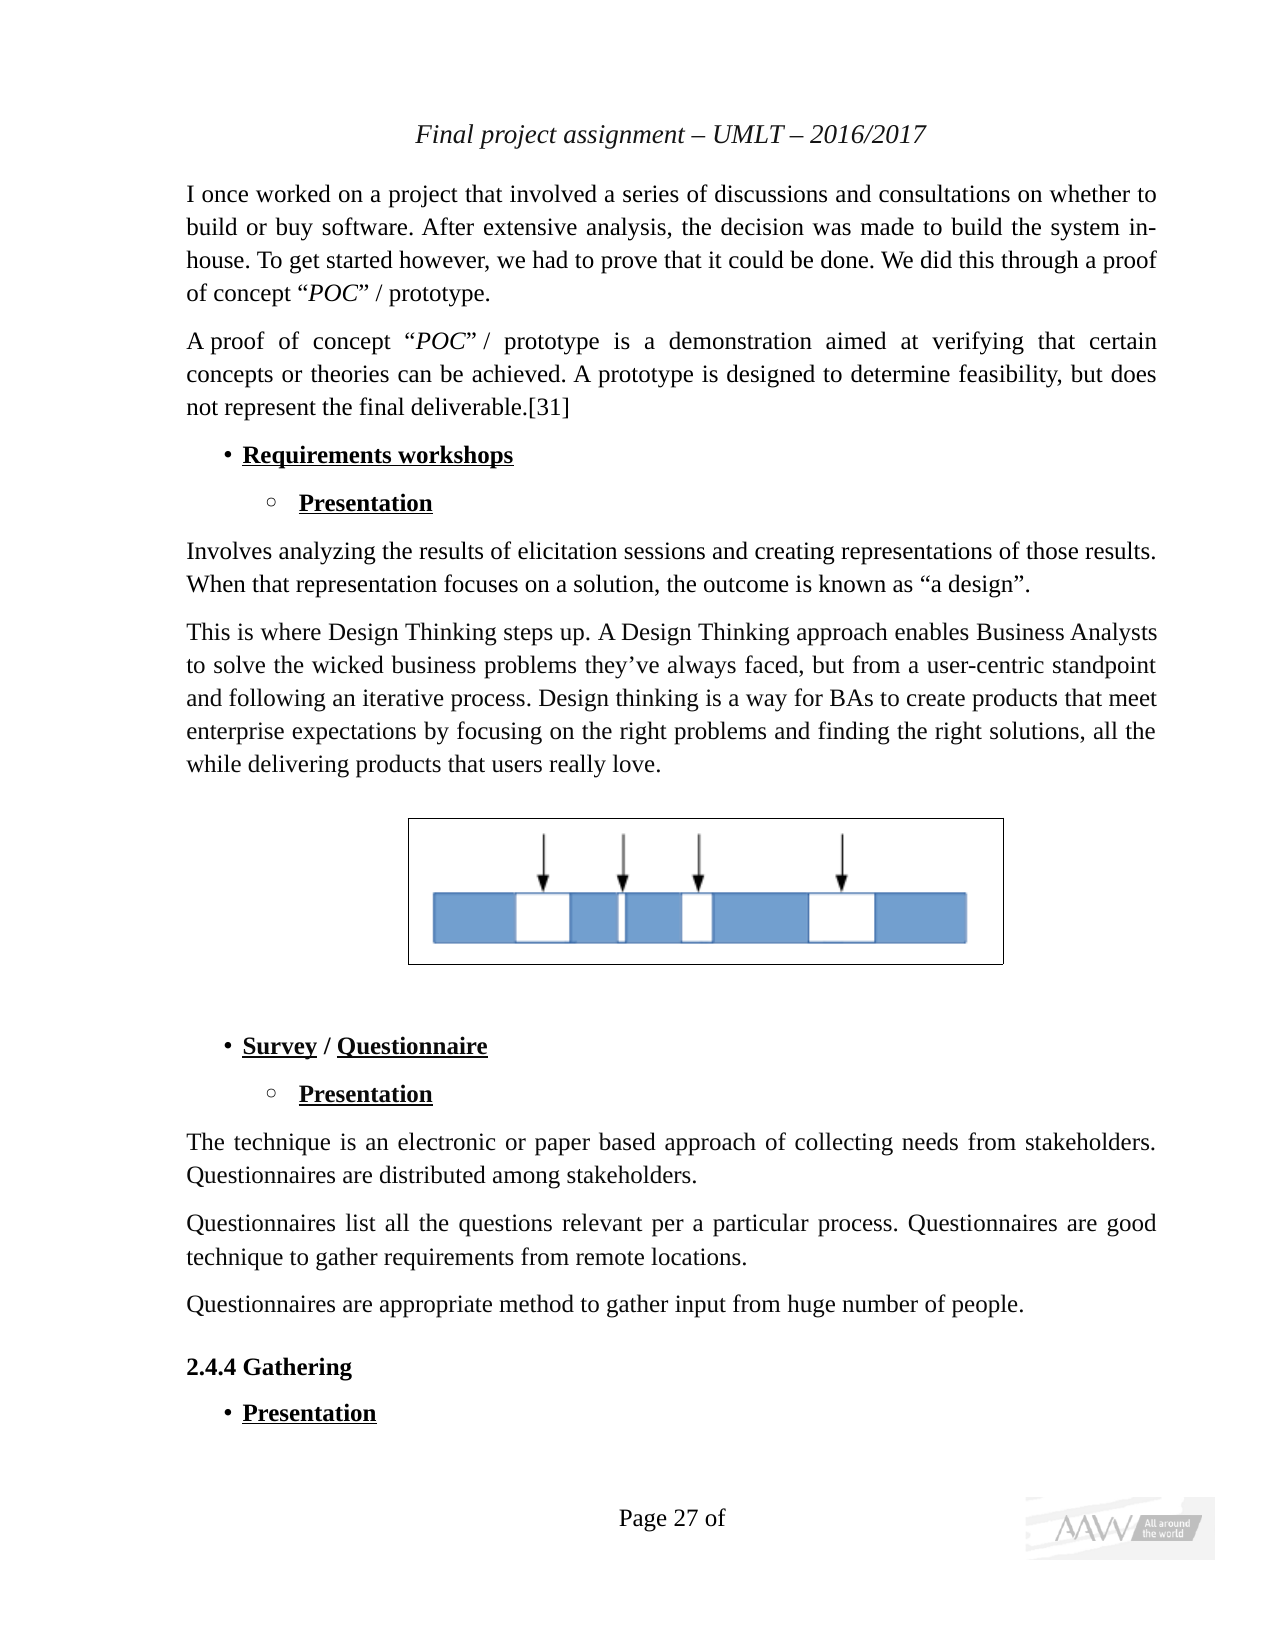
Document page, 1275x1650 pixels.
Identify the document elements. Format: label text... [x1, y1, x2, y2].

text A proof of concept “POC” / prototype is a demonstration aimed at verifying that certain concepts or theories can be achieved. A prototype is designed to determine feasibility, but does not represent the final deliverable.[31] [186, 326, 1158, 421]
picture [1025, 1497, 1215, 1560]
list Requirements workshops [223, 440, 1158, 469]
subtitle 2.4.4 Gathering [186, 1352, 1158, 1381]
text I once worked on a project that involved a series of discussions and consultations on whether to build or buy software. After extensive analysis, the decision was made to build the system in-house. To get started however, we had to prove that it could be done. We did this through a proof of concept “POC” / prototype. [186, 179, 1158, 307]
list Presentation [261, 488, 1158, 517]
list Presentation [223, 1398, 1158, 1426]
text The technique is an electronic or paper based approach of collecting needs from stakeholders. Questionnaires are distributed among stakeholders. [186, 1127, 1158, 1189]
text This is where Design Thinking steps up. A Design Thinking approach enables Business Analysts to solve the wicked business problems they’ve always faced, but from a user-centric standpoint and following an iterative process. Design thinking is a way for BAs to create products that meet enterprise expectations by focusing on the right problems and finding the right solutions, all the while delivering products that users really love. [186, 617, 1158, 778]
list Presentation [261, 1079, 1158, 1108]
picture [410, 820, 1000, 962]
text Involves analyzing the results of elicitation sessions and creating representations of those results. When that representation focuses on a solution, the outcome is known as “a design”. [186, 536, 1158, 598]
text Questionnaires are appropriate method to gather input from huge number of people. [186, 1289, 1158, 1318]
list Survey / Questionnaire [223, 1031, 1158, 1060]
text Questionnaires list all the questions relevant per a particular process. Questionnaires are good technique to gather requirements from remote locations. [186, 1208, 1158, 1270]
